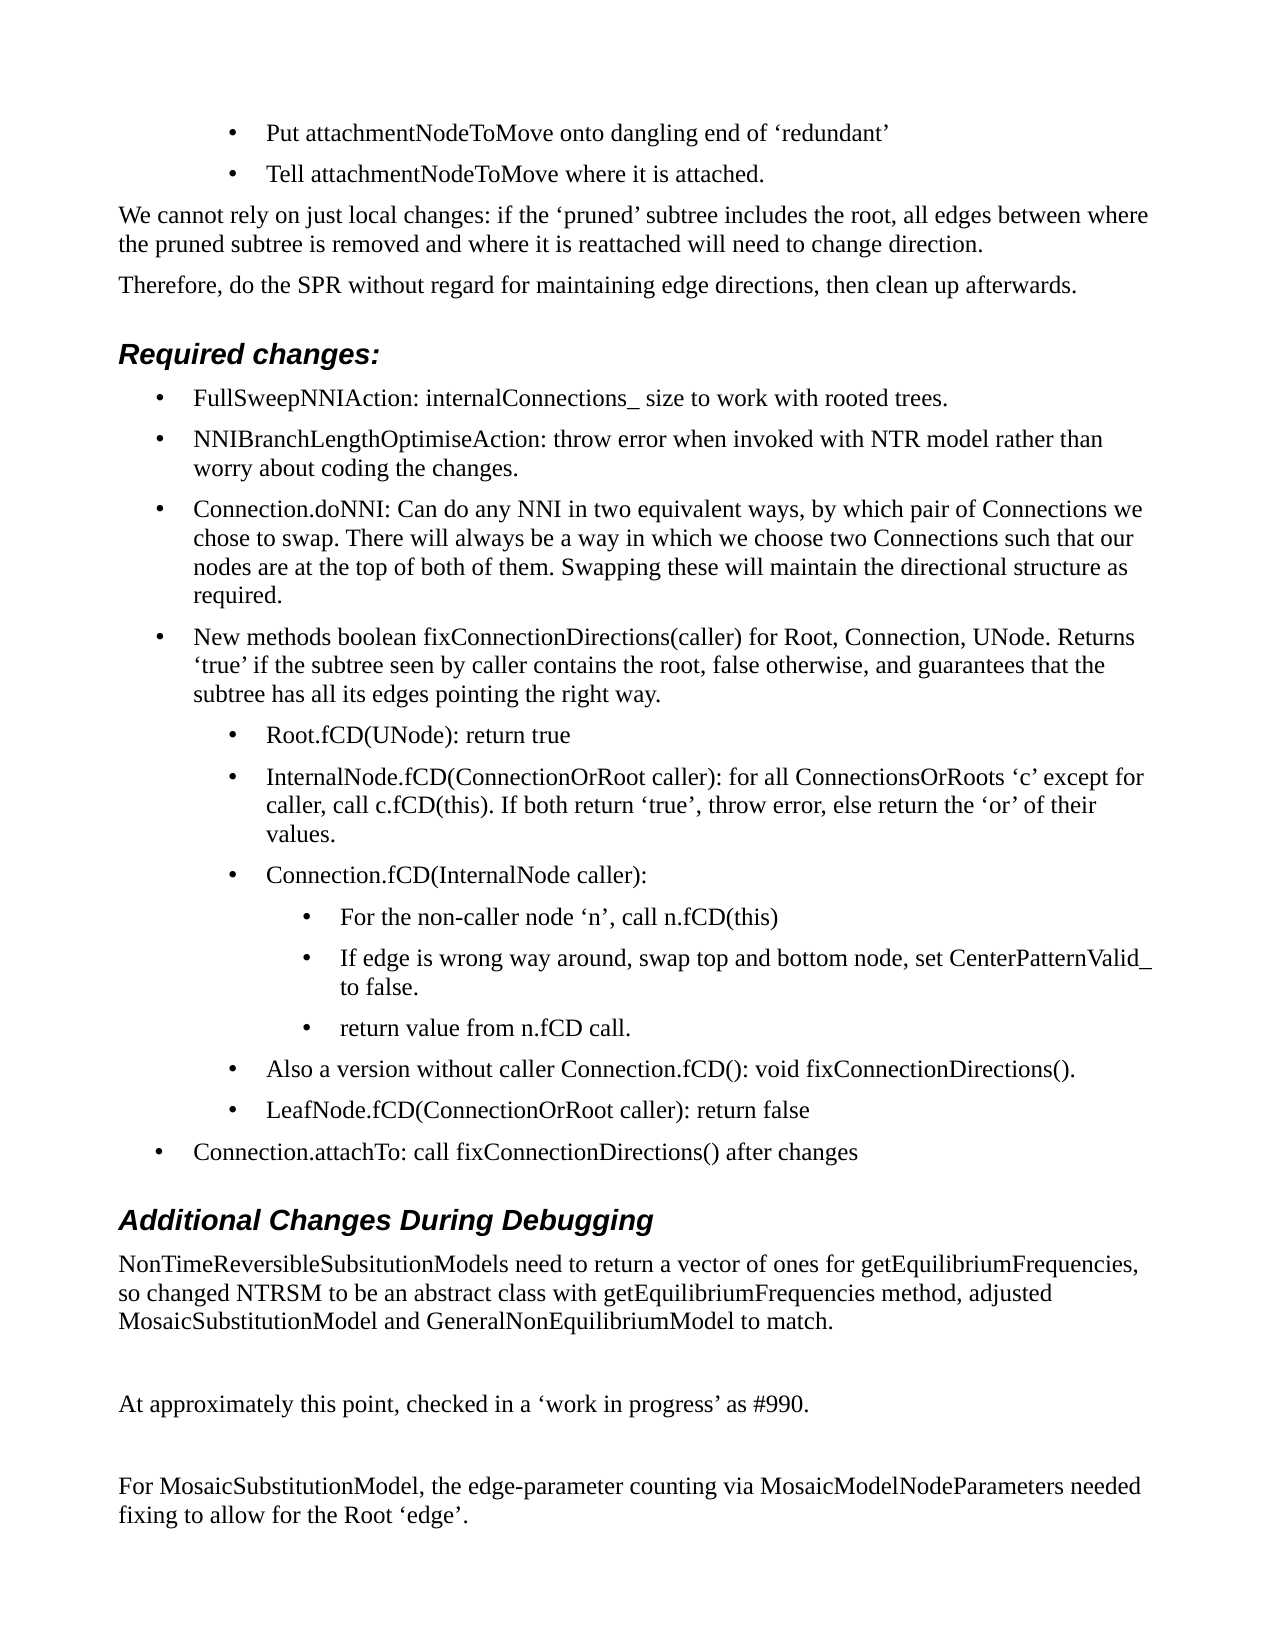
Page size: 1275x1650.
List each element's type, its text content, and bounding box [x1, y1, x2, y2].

list If edge is wrong way around, swap top and bottom node, set CenterPatternValid_ to false. [302, 943, 1157, 1000]
subtitle Additional Changes During Debugging [118, 1203, 1157, 1236]
subtitle Required changes: [118, 337, 1157, 370]
list Put attachmentNodeToMove onto dangling end of ‘redundant’ [228, 118, 1157, 147]
text At approximately this point, checked in a ‘work in progress’ as #990. [118, 1389, 1157, 1418]
list NNIBranchLengthOptimiseAction: throw error when invoked with NTR model rather than worry about coding the changes. [156, 424, 1157, 482]
list LeafNode.fCD(ConnectionOrRoot caller): return false [228, 1095, 1157, 1124]
list Root.fCD(UNode): return true [228, 720, 1157, 749]
list Connection.fCD(InternalNode caller): [228, 860, 1157, 889]
text For MosaicSubstitutionModel, the edge-parameter counting via MosaicModelNodeParameters needed fixing to allow for the Root ‘edge’. [118, 1471, 1157, 1529]
list InternalNode.fCD(ConnectionOrRoot caller): for all ConnectionsOrRoots ‘c’ except for caller, call c.fCD(this). If both return ‘true’, throw error, else return the ‘or’ of their values. [228, 762, 1157, 848]
text Therefore, do the SPR without regard for maintaining edge directions, then clean up afterwards. [118, 271, 1157, 299]
list Connection.doNNI: Can do any NNI in two equivalent ways, by which pair of Connections we chose to swap. There will always be a way in which we choose two Connections such that our nodes are at the top of both of them. Swapping these will maintain the directional structure as required. [156, 494, 1157, 609]
list Connection.attachTo: call fixConnectionDirections() after changes [154, 1137, 1157, 1165]
text NonTimeReversibleSubsitutionModels need to return a vector of ones for getEquilibriumFrequencies, so changed NTRSM to be an abstract class with getEquilibriumFrequencies method, adjusted MosaicSubstitutionModel and GeneralNonEquilibriumModel to match. [118, 1249, 1157, 1335]
list FullSweepNNIAction: internalConnections_ size to work with rooted trees. [156, 383, 1157, 412]
list Tell attachmentNodeToMove where it is attached. [228, 159, 1157, 188]
list New methods boolean fixConnectionDirections(caller) for Root, Connection, UNode. Returns ‘true’ if the subtree seen by caller contains the root, false otherwise, and guarantees that the subtree has all its edges pointing the right way. [156, 622, 1157, 708]
text We cannot rely on just local changes: if the ‘pruned’ subtree includes the root, all edges between where the pruned subtree is removed and where it is reattached will need to change direction. [118, 201, 1157, 258]
list Also a version without caller Connection.fCD(): void fixConnectionDirections(). [228, 1054, 1157, 1083]
list For the non-caller node ‘n’, call n.fCD(this) [302, 902, 1157, 930]
list return value from n.fCD call. [302, 1013, 1157, 1042]
